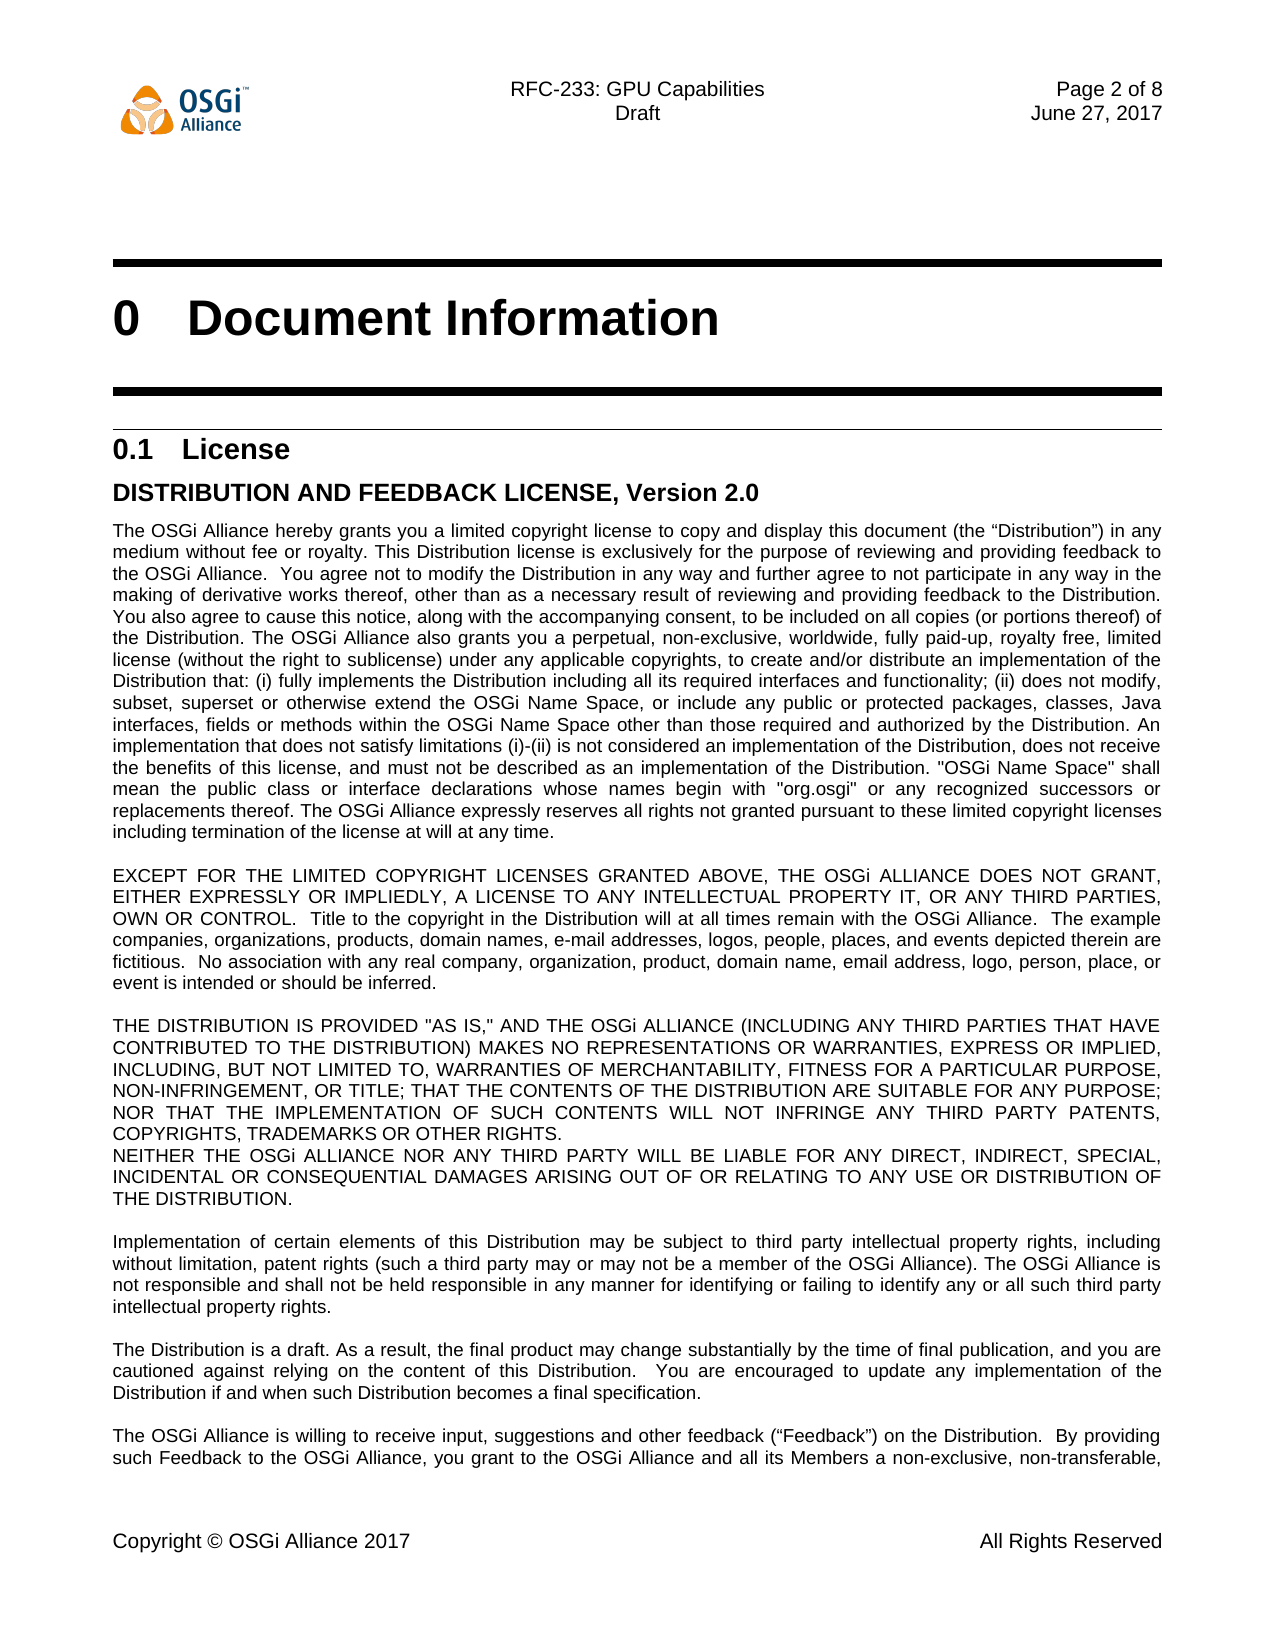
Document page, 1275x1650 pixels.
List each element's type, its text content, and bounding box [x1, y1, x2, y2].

text DISTRIBUTION AND FEEDBACK LICENSE, Version 2.0 [112, 478, 1162, 507]
subtitle Document Information [112, 260, 1162, 396]
text THE DISTRIBUTION IS PROVIDED "AS IS," AND THE OSGi ALLIANCE (INCLUDING ANY THIRD PARTIES THAT HAVE CONTRIBUTED TO THE DISTRIBUTION) MAKES NO REPRESENTATIONS OR WARRANTIES, EXPRESS OR IMPLIED, INCLUDING, BUT NOT LIMITED TO, WARRANTIES OF MERCHANTABILITY, FITNESS FOR A PARTICULAR PURPOSE, NON-INFRINGEMENT, OR TITLE; THAT THE CONTENTS OF THE DISTRIBUTION ARE SUITABLE FOR ANY PURPOSE; NOR THAT THE IMPLEMENTATION OF SUCH CONTENTS WILL NOT INFRINGE ANY THIRD PARTY PATENTS, COPYRIGHTS, TRADEMARKS OR OTHER RIGHTS. [112, 1015, 1162, 1145]
text The OSGi Alliance is willing to receive input, suggestions and other feedback (“Feedback”) on the Distribution. By providing such Feedback to the OSGi Alliance, you grant to the OSGi Alliance and all its Members a non-exclusive, non-transferable, [112, 1425, 1162, 1468]
subtitle License [112, 430, 1162, 466]
text Implementation of certain elements of this Distribution may be subject to third party intellectual property rights, including without limitation, patent rights (such a third party may or may not be a member of the OSGi Alliance). The OSGi Alliance is not responsible and shall not be held responsible in any manner for identifying or failing to identify any or all such third party intellectual property rights. [112, 1231, 1162, 1317]
text EXCEPT FOR THE LIMITED COPYRIGHT LICENSES GRANTED ABOVE, THE OSGi ALLIANCE DOES NOT GRANT, EITHER EXPRESSLY OR IMPLIEDLY, A LICENSE TO ANY INTELLECTUAL PROPERTY IT, OR ANY THIRD PARTIES, OWN OR CONTROL. Title to the copyright in the Distribution will at all times remain with the OSGi Alliance. The example companies, organizations, products, domain names, e-mail addresses, logos, people, places, and events depicted therein are fictitious. No association with any real company, organization, product, domain name, email address, logo, person, place, or event is intended or should be inferred. [112, 864, 1162, 994]
picture [113, 78, 257, 142]
text NEITHER THE OSGi ALLIANCE NOR ANY THIRD PARTY WILL BE LIABLE FOR ANY DIRECT, INDIRECT, SPECIAL, INCIDENTAL OR CONSEQUENTIAL DAMAGES ARISING OUT OF OR RELATING TO ANY USE OR DISTRIBUTION OF THE DISTRIBUTION. [112, 1145, 1162, 1209]
text The Distribution is a draft. As a result, the final product may change substantially by the time of final publication, and you are cautioned against relying on the content of this Distribution. You are encouraged to update any implementation of the Distribution if and when such Distribution becomes a final specification. [112, 1339, 1162, 1403]
text The OSGi Alliance hereby grants you a limited copyright license to copy and display this document (the “Distribution”) in any medium without fee or royalty. This Distribution license is exclusively for the purpose of reviewing and providing feedback to the OSGi Alliance. You agree not to modify the Distribution in any way and further agree to not participate in any way in the making of derivative works thereof, other than as a necessary result of reviewing and providing feedback to the Distribution. You also agree to cause this notice, along with the accompanying consent, to be included on all copies (or portions thereof) of the Distribution. The OSGi Alliance also grants you a perpetual, non-exclusive, worldwide, fully paid-up, royalty free, limited license (without the right to sublicense) under any applicable copyrights, to create and/or distribute an implementation of the Distribution that: (i) fully implements the Distribution including all its required interfaces and functionality; (ii) does not modify, subset, superset or otherwise extend the OSGi Name Space, or include any public or protected packages, classes, Java interfaces, fields or methods within the OSGi Name Space other than those required and authorized by the Distribution. An implementation that does not satisfy limitations (i)-(ii) is not considered an implementation of the Distribution, does not receive the benefits of this license, and must not be described as an implementation of the Distribution. "OSGi Name Space" shall mean the public class or interface declarations whose names begin with "org.osgi" or any recognized successors or replacements thereof. The OSGi Alliance expressly reserves all rights not granted pursuant to these limited copyright licenses including termination of the license at will at any time. [112, 519, 1162, 843]
